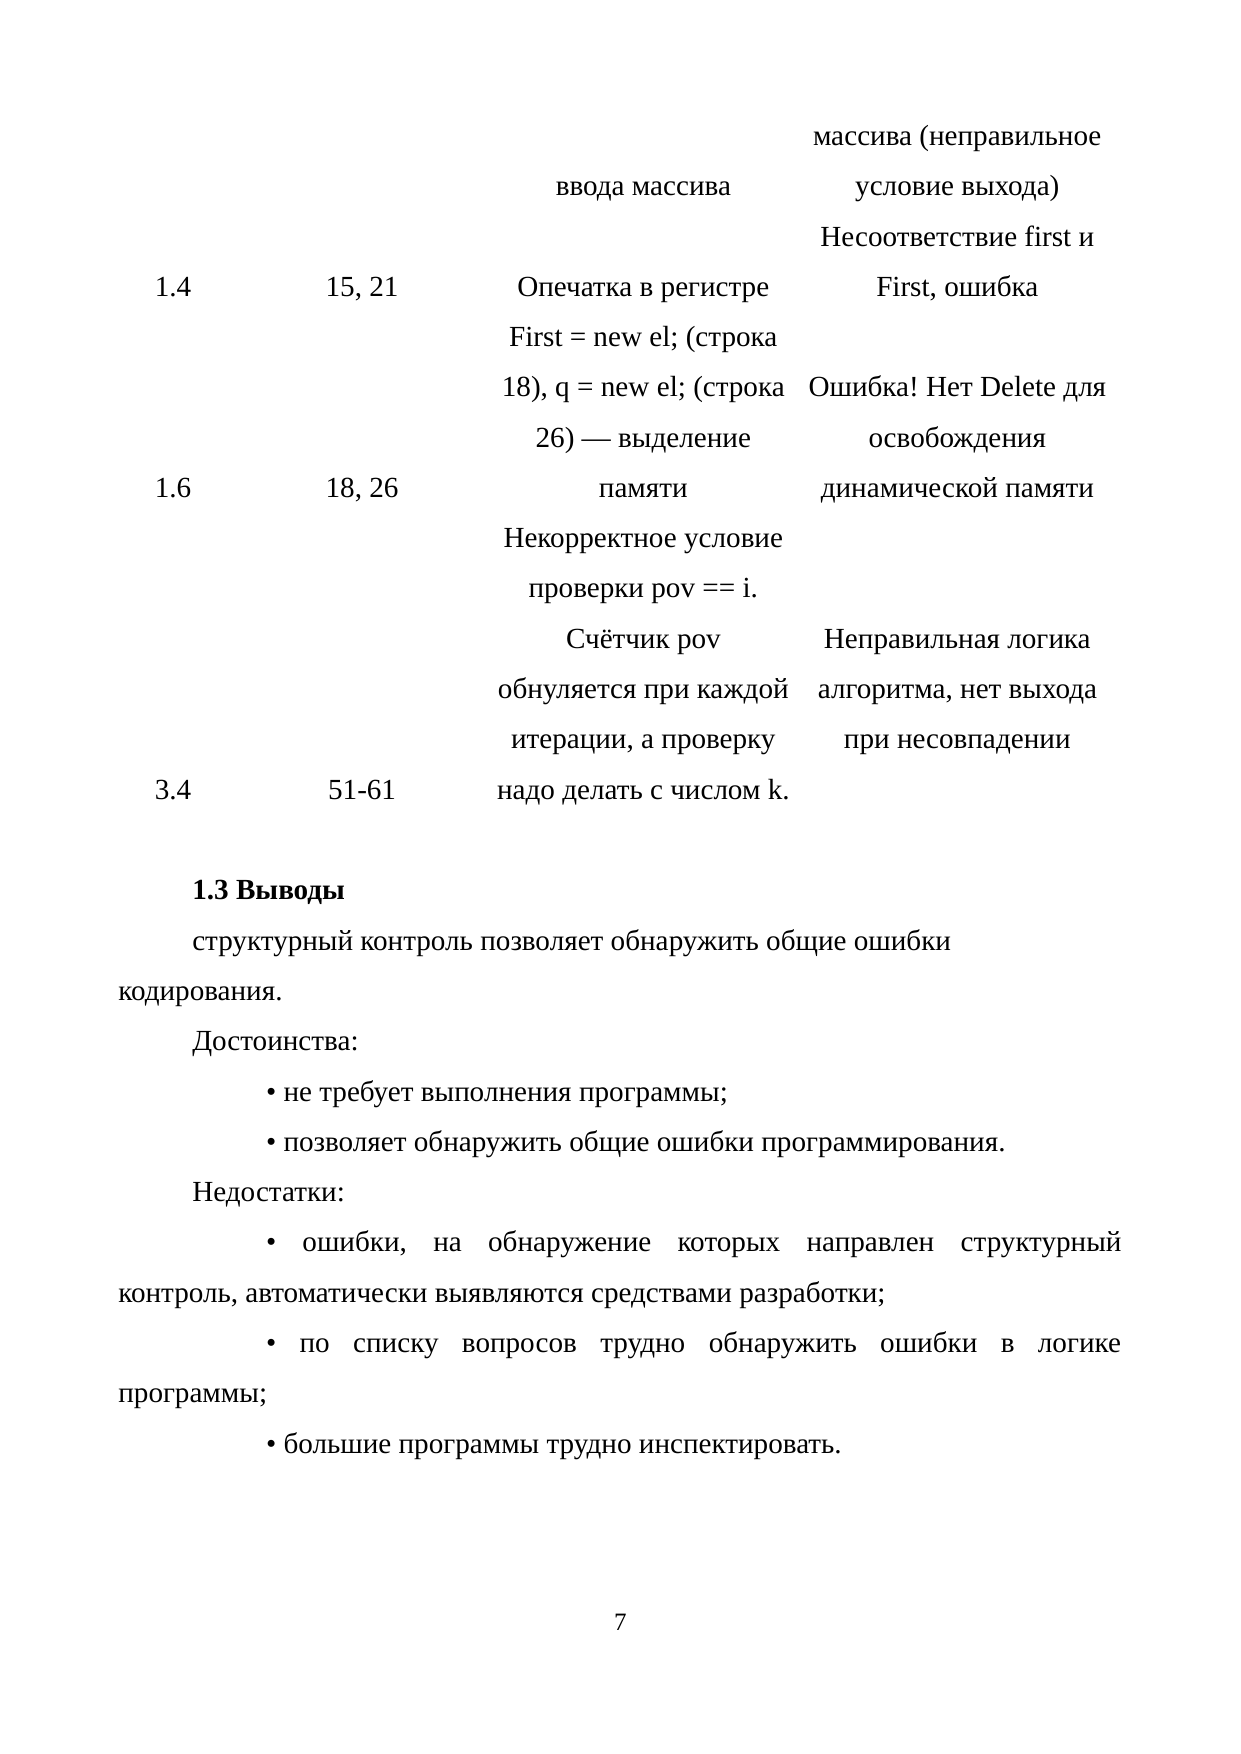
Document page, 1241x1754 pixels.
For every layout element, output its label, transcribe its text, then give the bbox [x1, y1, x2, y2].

text Недостатки: [118, 1174, 1122, 1208]
text • ошибки, на обнаружение которых направлен структурный контроль, автоматически выявляются средствами разработки; [118, 1224, 1122, 1308]
table_cell ввода массива [493, 118, 793, 219]
table_cell Неправильная логика алгоритма, нет выхода при несовпадении [793, 520, 1121, 822]
table_cell 15, 21 [231, 219, 493, 319]
text • большие программы трудно инспектировать. [118, 1426, 1122, 1459]
text кодирования. [118, 973, 1122, 1007]
table_cell [115, 118, 231, 219]
subtitle 1.3 Выводы [118, 872, 1122, 906]
table_cell 18, 26 [231, 319, 493, 520]
text • позволяет обнаружить общие ошибки программирования. [118, 1124, 1122, 1157]
table_cell Ошибка! Нет Delete для освобождения динамической памяти [793, 319, 1121, 520]
table_cell 3.4 [115, 520, 231, 822]
text • по списку вопросов трудно обнаружить ошибки в логике программы; [118, 1325, 1122, 1409]
table_cell Некорректное условие проверки pov == i. Счётчик pov обнуляется при каждой итерации, а проверку надо делать с числом k. [493, 520, 793, 822]
table_cell массива (неправильное условие выхода) [793, 118, 1121, 219]
table_cell 1.4 [115, 219, 231, 319]
text Достоинства: [118, 1023, 1122, 1057]
table_cell First = new el; (строка 18), q = new el; (строка 26) — выделение памяти [493, 319, 793, 520]
table_cell [231, 118, 493, 219]
text структурный контроль позволяет обнаружить общие ошибки [118, 923, 1122, 956]
table_cell 1.6 [115, 319, 231, 520]
table_cell Опечатка в регистре [493, 219, 793, 319]
table_cell Несоответствие first и First, ошибка [793, 219, 1121, 319]
table_cell 51-61 [231, 520, 493, 822]
text • не требует выполнения программы; [118, 1074, 1122, 1107]
